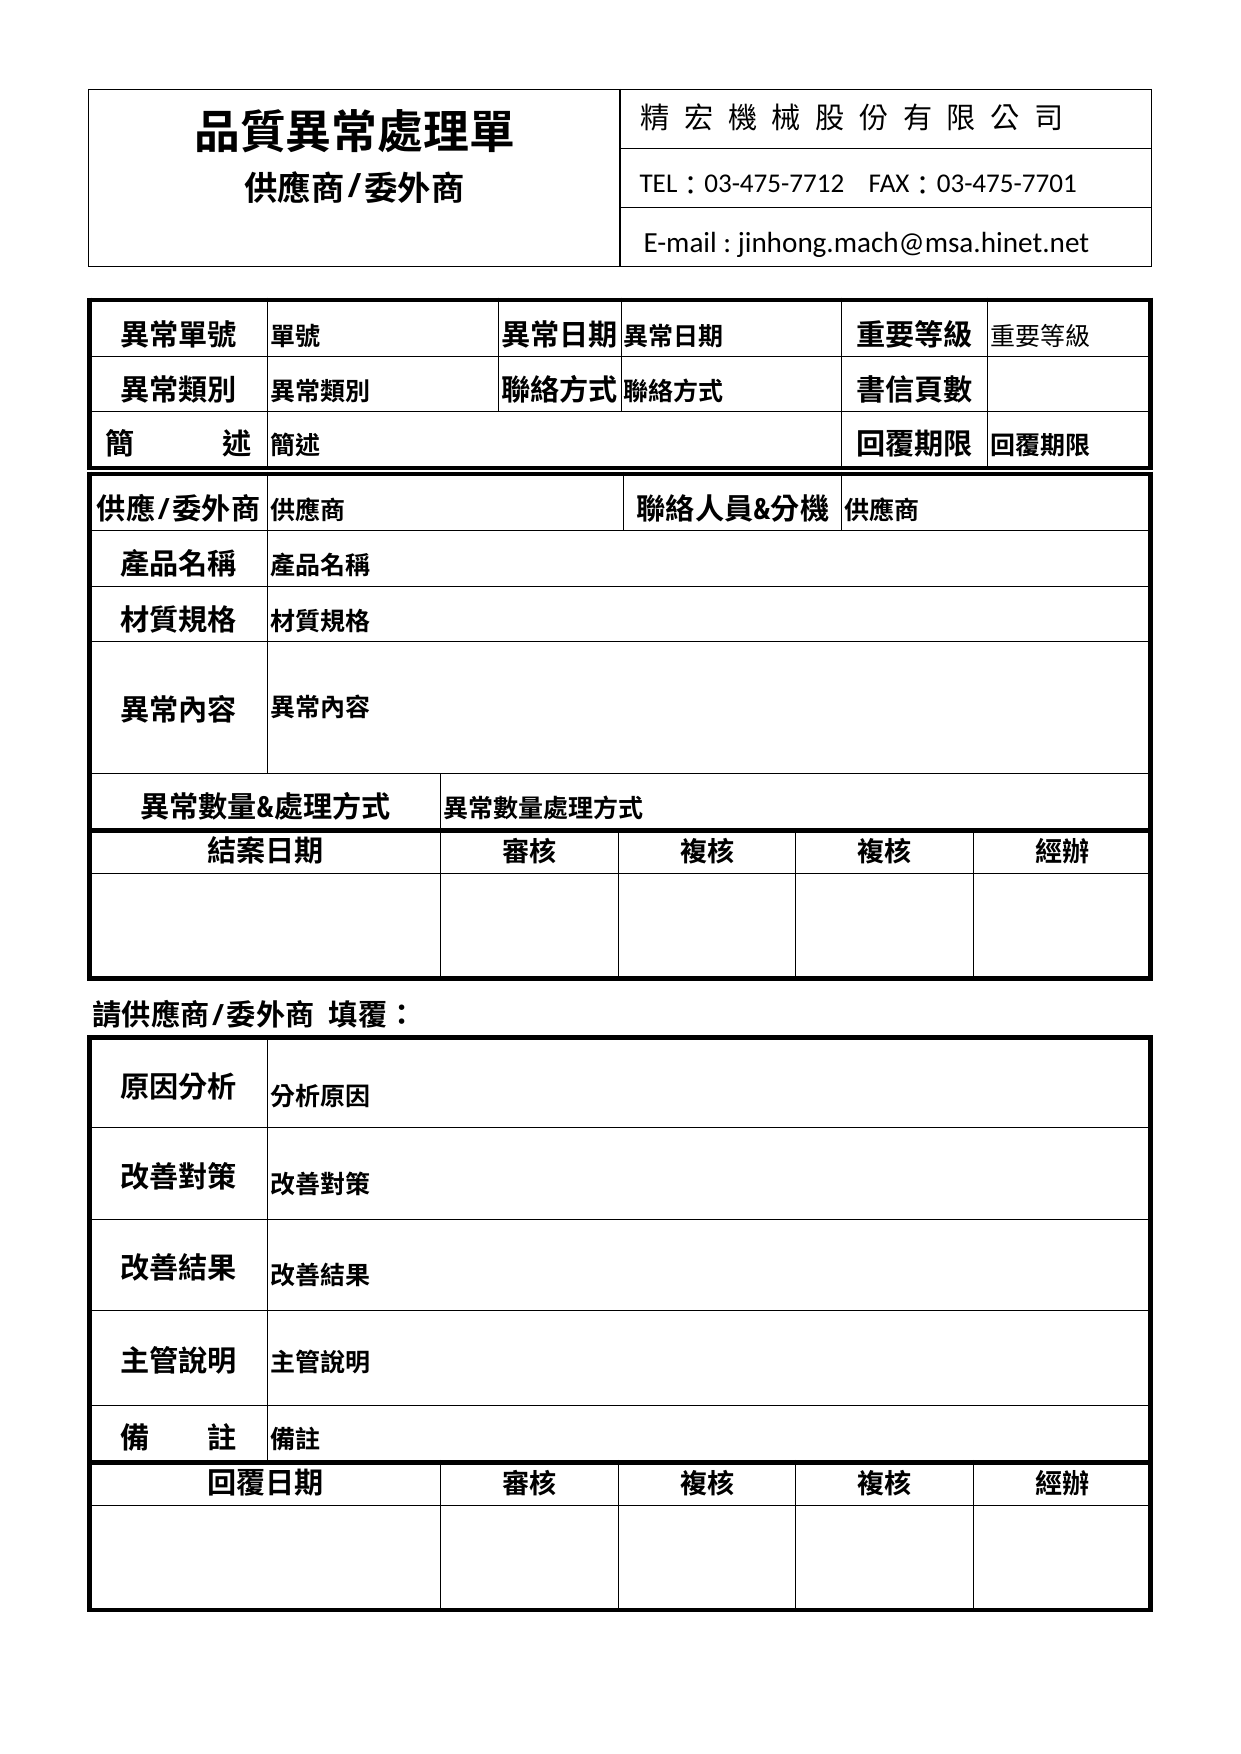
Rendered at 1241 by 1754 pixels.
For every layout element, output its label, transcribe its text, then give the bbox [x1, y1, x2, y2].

table_cell 複核 [796, 1465, 973, 1504]
table_cell 分析原因 [268, 1040, 1148, 1127]
table_header 品質異常處理單 供應商/委外商 [89, 90, 619, 266]
table_cell 經辦 [974, 833, 1148, 873]
table_cell 經辦 [974, 1465, 1148, 1504]
table_cell 供應商 [268, 476, 623, 530]
table_cell 改善對策 [268, 1128, 1148, 1218]
table_cell [796, 1506, 973, 1608]
table_cell 異常類別 [92, 357, 267, 411]
table_header 異常單號 [92, 302, 267, 356]
table_cell 簡述 [268, 412, 841, 466]
table_cell [92, 1506, 440, 1608]
table_cell [796, 874, 973, 976]
table_cell 產品名稱 [92, 531, 267, 586]
table_cell 審核 [441, 1465, 618, 1504]
table_header 異常日期 [622, 302, 841, 356]
table_cell 主管說明 [268, 1311, 1148, 1404]
table_cell 原因分析 [92, 1040, 267, 1127]
table_cell 簡 述 [92, 412, 267, 466]
table_cell 改善結果 [92, 1220, 267, 1310]
table_cell 供應商 [842, 476, 1148, 530]
table_header 精 宏 機 械 股 份 有 限 公 司 [621, 90, 1151, 148]
table_cell 複核 [796, 833, 973, 873]
table_cell [974, 874, 1148, 976]
table_cell [988, 357, 1148, 411]
table_header 異常日期 [499, 302, 621, 356]
table_cell 書信頁數 [842, 357, 987, 411]
table_cell 異常類別 [268, 357, 498, 411]
table_cell 材質規格 [92, 587, 267, 641]
table_cell 異常內容 [92, 642, 267, 773]
table_cell 異常數量&處理方式 [92, 774, 440, 828]
table_cell 複核 [619, 833, 795, 873]
table_cell 聯絡方式 [622, 357, 841, 411]
table_cell E-mail : jinhong.mach@msa.hinet.net [621, 208, 1151, 266]
table_cell 回覆期限 [988, 412, 1148, 466]
table_cell 供應/委外商 [92, 476, 267, 530]
table_header 單號 [268, 302, 498, 356]
table_cell [441, 1506, 618, 1608]
table_header 重要等級 [842, 302, 987, 356]
table_cell 主管說明 [92, 1311, 267, 1404]
table_cell 結案日期 [92, 833, 440, 873]
table_cell [441, 874, 618, 976]
table_cell TEL：03-475-7712 FAX：03-475-7701 [621, 149, 1151, 207]
table_cell [974, 1506, 1148, 1608]
table_cell 複核 [619, 1465, 795, 1504]
table_cell 回覆日期 [92, 1465, 440, 1504]
table_cell 備 註 [92, 1406, 267, 1460]
table_cell 改善結果 [268, 1220, 1148, 1310]
table_cell 產品名稱 [268, 531, 1148, 586]
table_cell 備註 [268, 1406, 1148, 1460]
table_cell 聯絡方式 [499, 357, 621, 411]
table_header 重要等級 [988, 302, 1148, 356]
table_cell 異常內容 [268, 642, 1148, 773]
table_cell 材質規格 [268, 587, 1148, 641]
table_cell [619, 874, 795, 976]
table_cell 改善對策 [92, 1128, 267, 1218]
table_cell [619, 1506, 795, 1608]
table_cell 異常數量處理方式 [441, 774, 1148, 828]
table_cell [92, 874, 440, 976]
table_cell 審核 [441, 833, 618, 873]
table_cell 回覆期限 [842, 412, 987, 466]
table_cell 請供應商/委外商 填覆： [90, 981, 1151, 1035]
table_cell 聯絡人員&分機 [624, 476, 841, 530]
